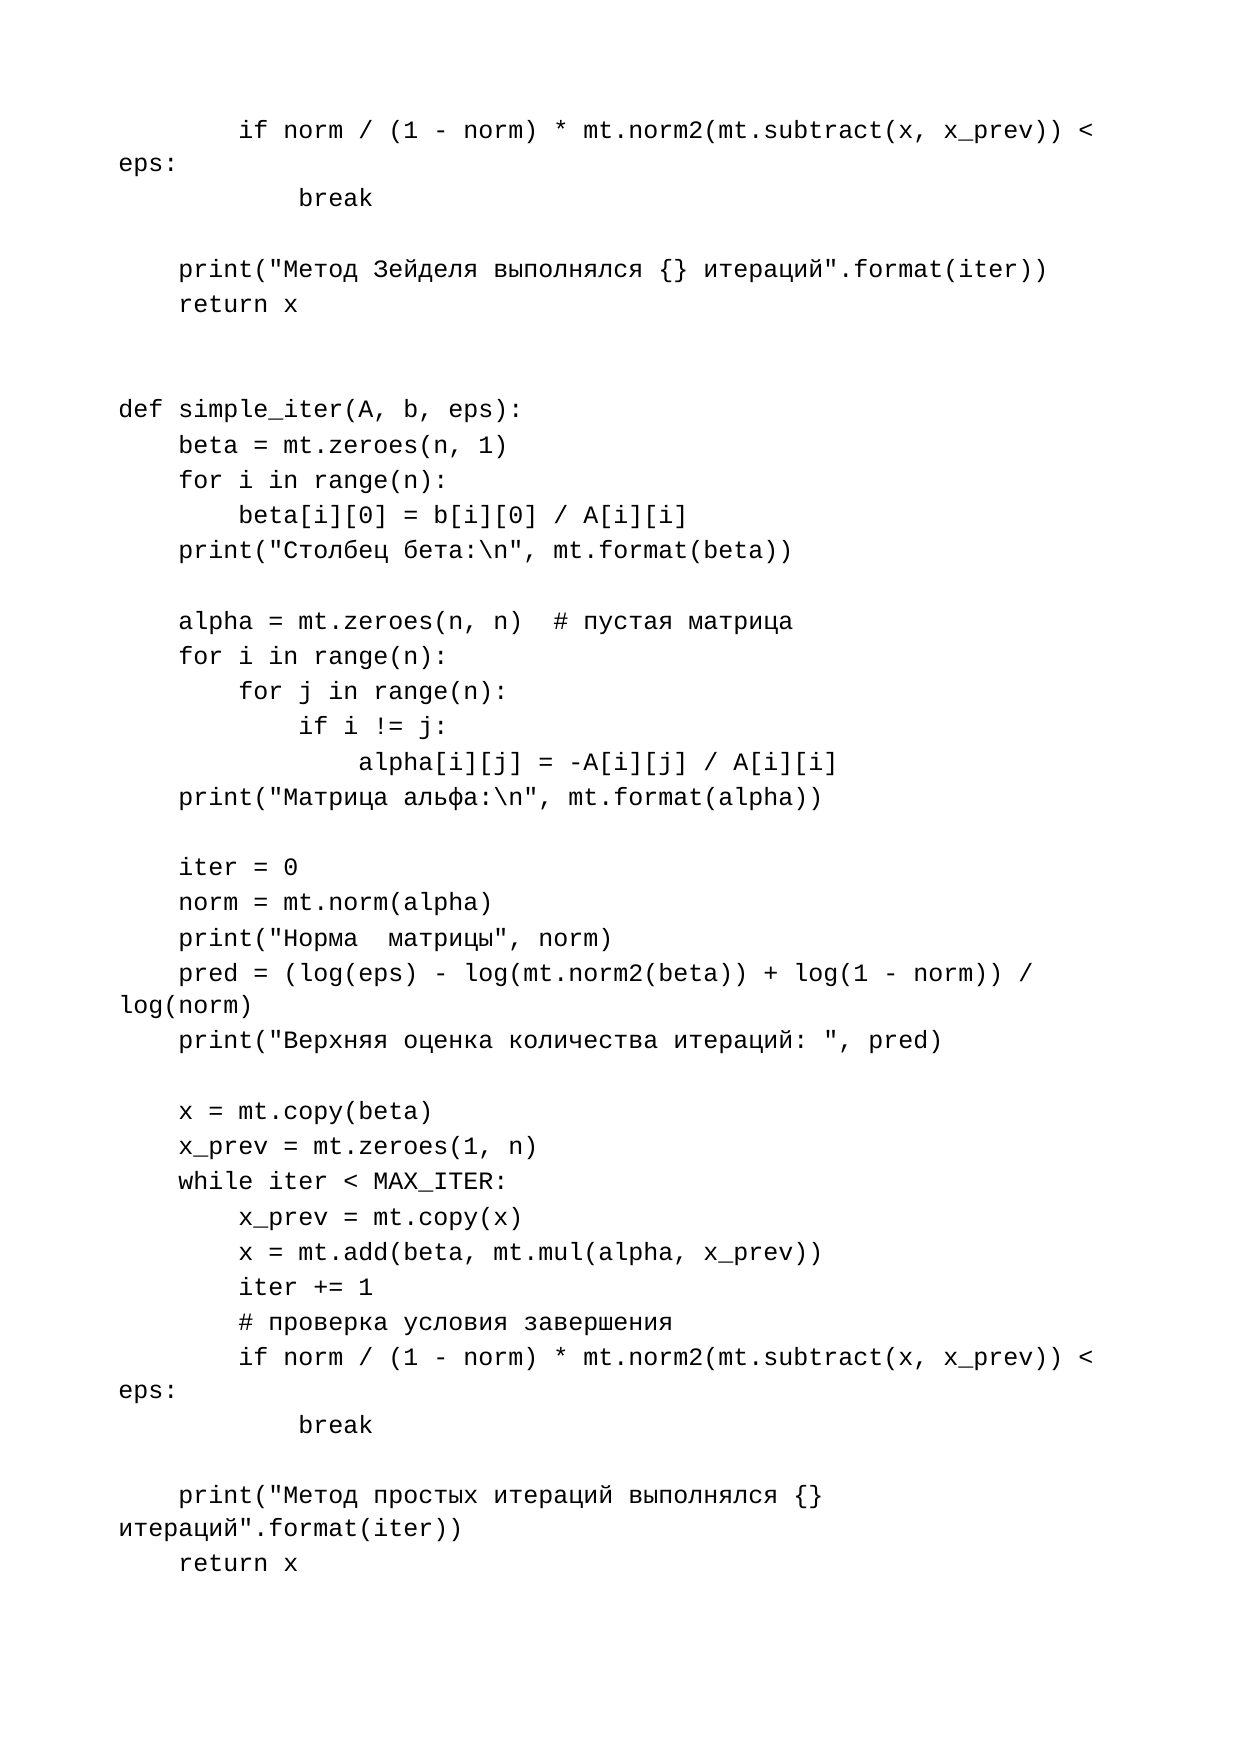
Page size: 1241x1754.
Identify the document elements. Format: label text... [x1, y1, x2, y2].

list break [118, 186, 1122, 214]
list x = mt.copy(beta) [118, 1098, 1122, 1127]
list print("Метод простых итераций выполнялся {} итераций".format(iter)) [118, 1483, 1122, 1544]
list print("Верхняя оценка количества итераций: ", pred) [118, 1028, 1122, 1056]
list print("Матрица альфа:\n", mt.format(alpha)) [118, 784, 1122, 813]
list iter += 1 [118, 1274, 1122, 1303]
list while iter < MAX_ITER: [118, 1169, 1122, 1197]
list alpha = mt.zeroes(n, n) # пустая матрица [118, 608, 1122, 637]
list print("Метод Зейделя выполнялся {} итераций".format(iter)) [118, 256, 1122, 284]
list print("Норма матрицы", norm) [118, 925, 1122, 953]
list beta = mt.zeroes(n, 1) [118, 432, 1122, 461]
list iter = 0 [118, 855, 1122, 883]
list for j in range(n): [118, 679, 1122, 707]
list # проверка условия завершения [118, 1310, 1122, 1338]
list x = mt.add(beta, mt.mul(alpha, x_prev)) [118, 1239, 1122, 1268]
list def simple_iter(A, b, eps): [118, 397, 1122, 425]
list print("Столбец бета:\n", mt.format(beta)) [118, 538, 1122, 566]
list if norm / (1 - norm) * mt.norm2(mt.subtract(x, x_prev)) < eps: [118, 118, 1122, 179]
list x_prev = mt.zeroes(1, n) [118, 1134, 1122, 1162]
list beta[i][0] = b[i][0] / A[i][i] [118, 503, 1122, 531]
list return x [118, 291, 1122, 320]
list x_prev = mt.copy(x) [118, 1204, 1122, 1232]
list if i != j: [118, 714, 1122, 742]
list norm = mt.norm(alpha) [118, 890, 1122, 918]
list for i in range(n): [118, 467, 1122, 496]
list return x [118, 1551, 1122, 1579]
list break [118, 1413, 1122, 1441]
list if norm / (1 - norm) * mt.norm2(mt.subtract(x, x_prev)) < eps: [118, 1345, 1122, 1406]
list pred = (log(eps) - log(mt.norm2(beta)) + log(1 - norm)) / log(norm) [118, 960, 1122, 1021]
list alpha[i][j] = -A[i][j] / A[i][i] [118, 749, 1122, 777]
list for i in range(n): [118, 643, 1122, 672]
